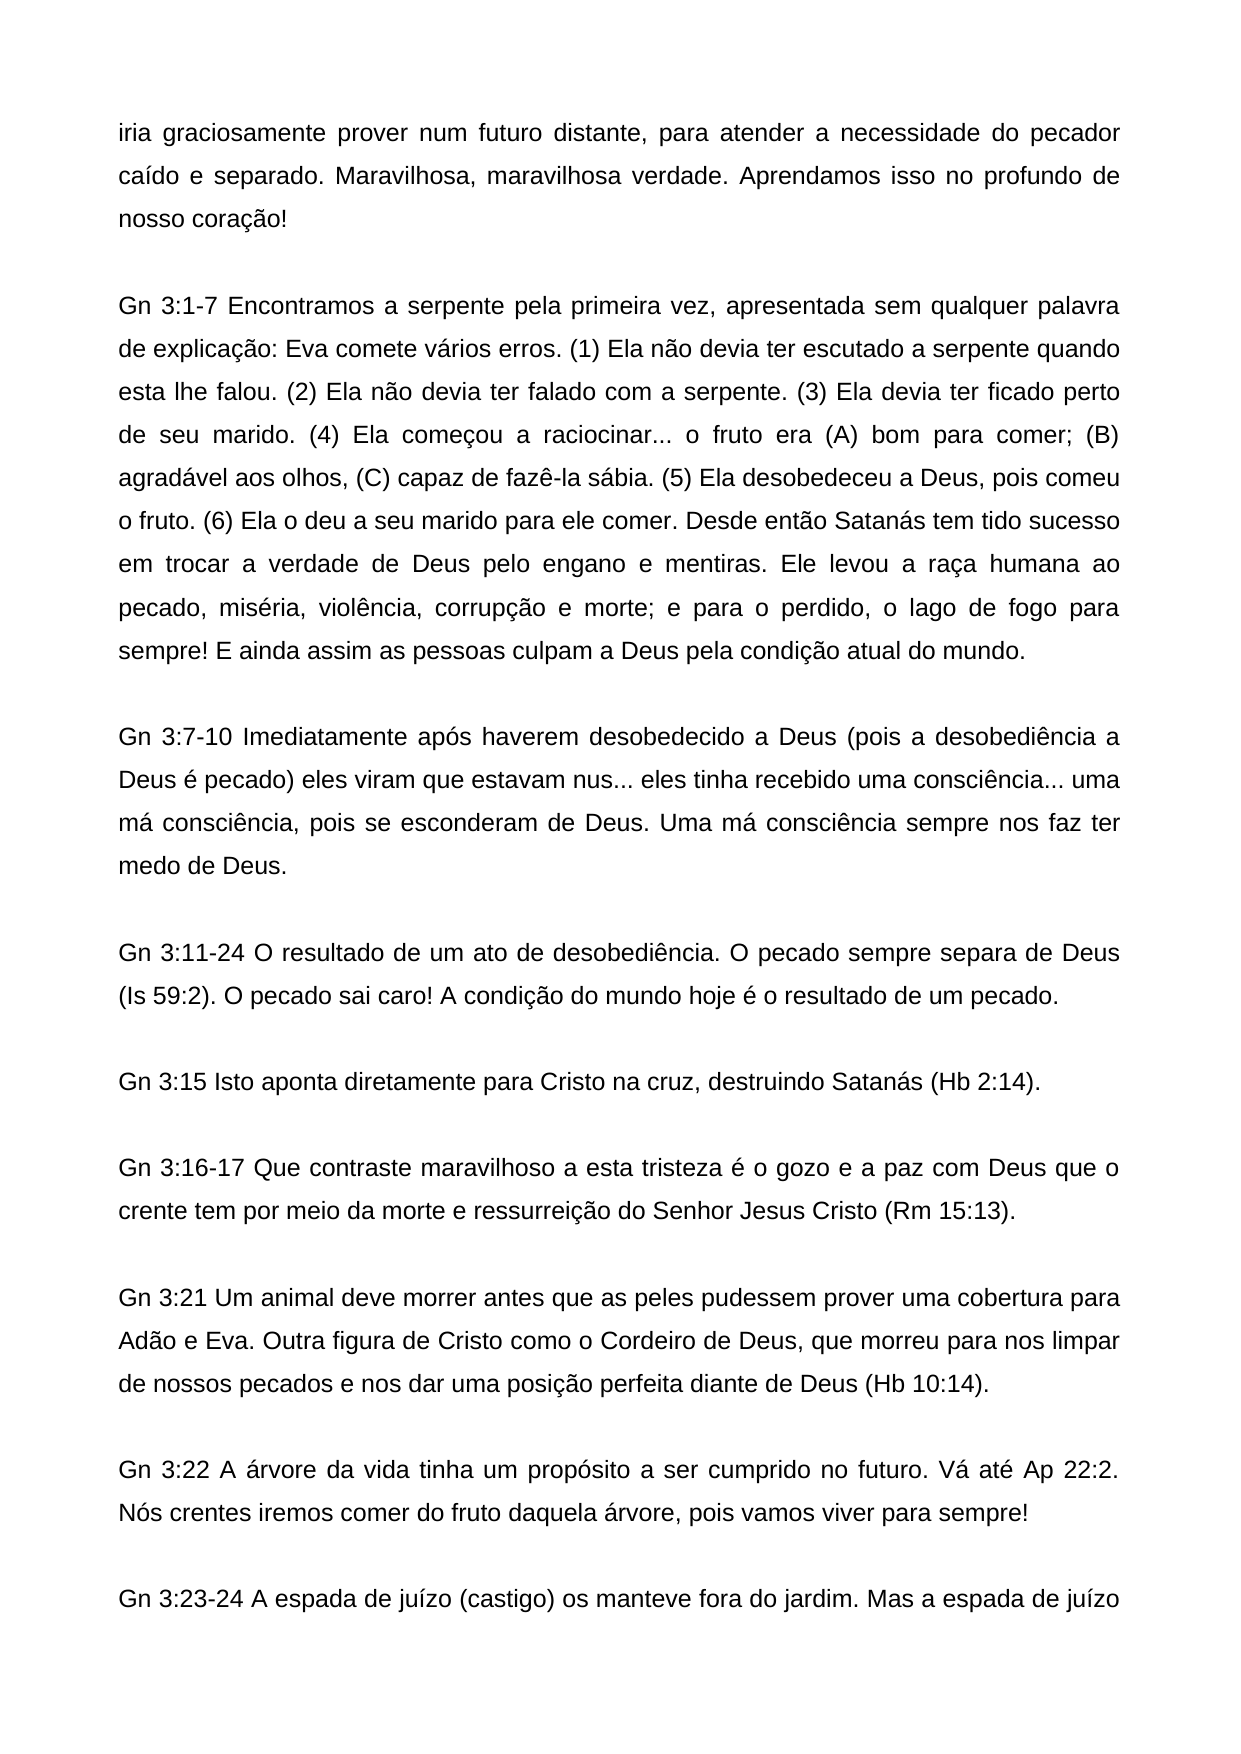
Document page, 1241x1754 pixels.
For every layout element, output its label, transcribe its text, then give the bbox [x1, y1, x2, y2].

text Gn 3:22 A árvore da vida tinha um propósito a ser cumprido no futuro. Vá até Ap 22:2. Nós crentes iremos comer do fruto daquela árvore, pois vamos viver para sempre! [118, 1455, 1122, 1527]
text Gn 3:16-17 Que contraste maravilhoso a esta tristeza é o gozo e a paz com Deus que o crente tem por meio da morte e ressurreição do Senhor Jesus Cristo (Rm 15:13). [118, 1153, 1122, 1225]
text Gn 3:15 Isto aponta diretamente para Cristo na cruz, destruindo Satanás (Hb 2:14). [118, 1067, 1122, 1096]
text Gn 3:23-24 A espada de juízo (castigo) os manteve fora do jardim. Mas a espada de juízo [118, 1584, 1122, 1613]
text Gn 3:7-10 Imediatamente após haverem desobedecido a Deus (pois a desobediência a Deus é pecado) eles viram que estavam nus... eles tinha recebido uma consciência... uma má consciência, pois se esconderam de Deus. Uma má consciência sempre nos faz ter medo de Deus. [118, 722, 1122, 880]
text Gn 3:21 Um animal deve morrer antes que as peles pudessem prover uma cobertura para Adão e Eva. Outra figura de Cristo como o Cordeiro de Deus, que morreu para nos limpar de nossos pecados e nos dar uma posição perfeita diante de Deus (Hb 10:14). [118, 1282, 1122, 1397]
text Gn 3:11-24 O resultado de um ato de desobediência. O pecado sempre separa de Deus (Is 59:2). O pecado sai caro! A condição do mundo hoje é o resultado de um pecado. [118, 937, 1122, 1009]
text iria graciosamente prover num futuro distante, para atender a necessidade do pecador caído e separado. Maravilhosa, maravilhosa verdade. Aprendamos isso no profundo de nosso coração! [118, 118, 1122, 233]
text Gn 3:1-7 Encontramos a serpente pela primeira vez, apresentada sem qualquer palavra de explicação: Eva comete vários erros. (1) Ela não devia ter escutado a serpente quando esta lhe falou. (2) Ela não devia ter falado com a serpente. (3) Ela devia ter ficado perto de seu marido. (4) Ela começou a raciocinar... o fruto era (A) bom para comer; (B) agradável aos olhos, (C) capaz de fazê-la sábia. (5) Ela desobedeceu a Deus, pois comeu o fruto. (6) Ela o deu a seu marido para ele comer. Desde então Satanás tem tido sucesso em trocar a verdade de Deus pelo engano e mentiras. Ele levou a raça humana ao pecado, miséria, violência, corrupção e morte; e para o perdido, o lago de fogo para sempre! E ainda assim as pessoas culpam a Deus pela condição atual do mundo. [118, 291, 1122, 664]
